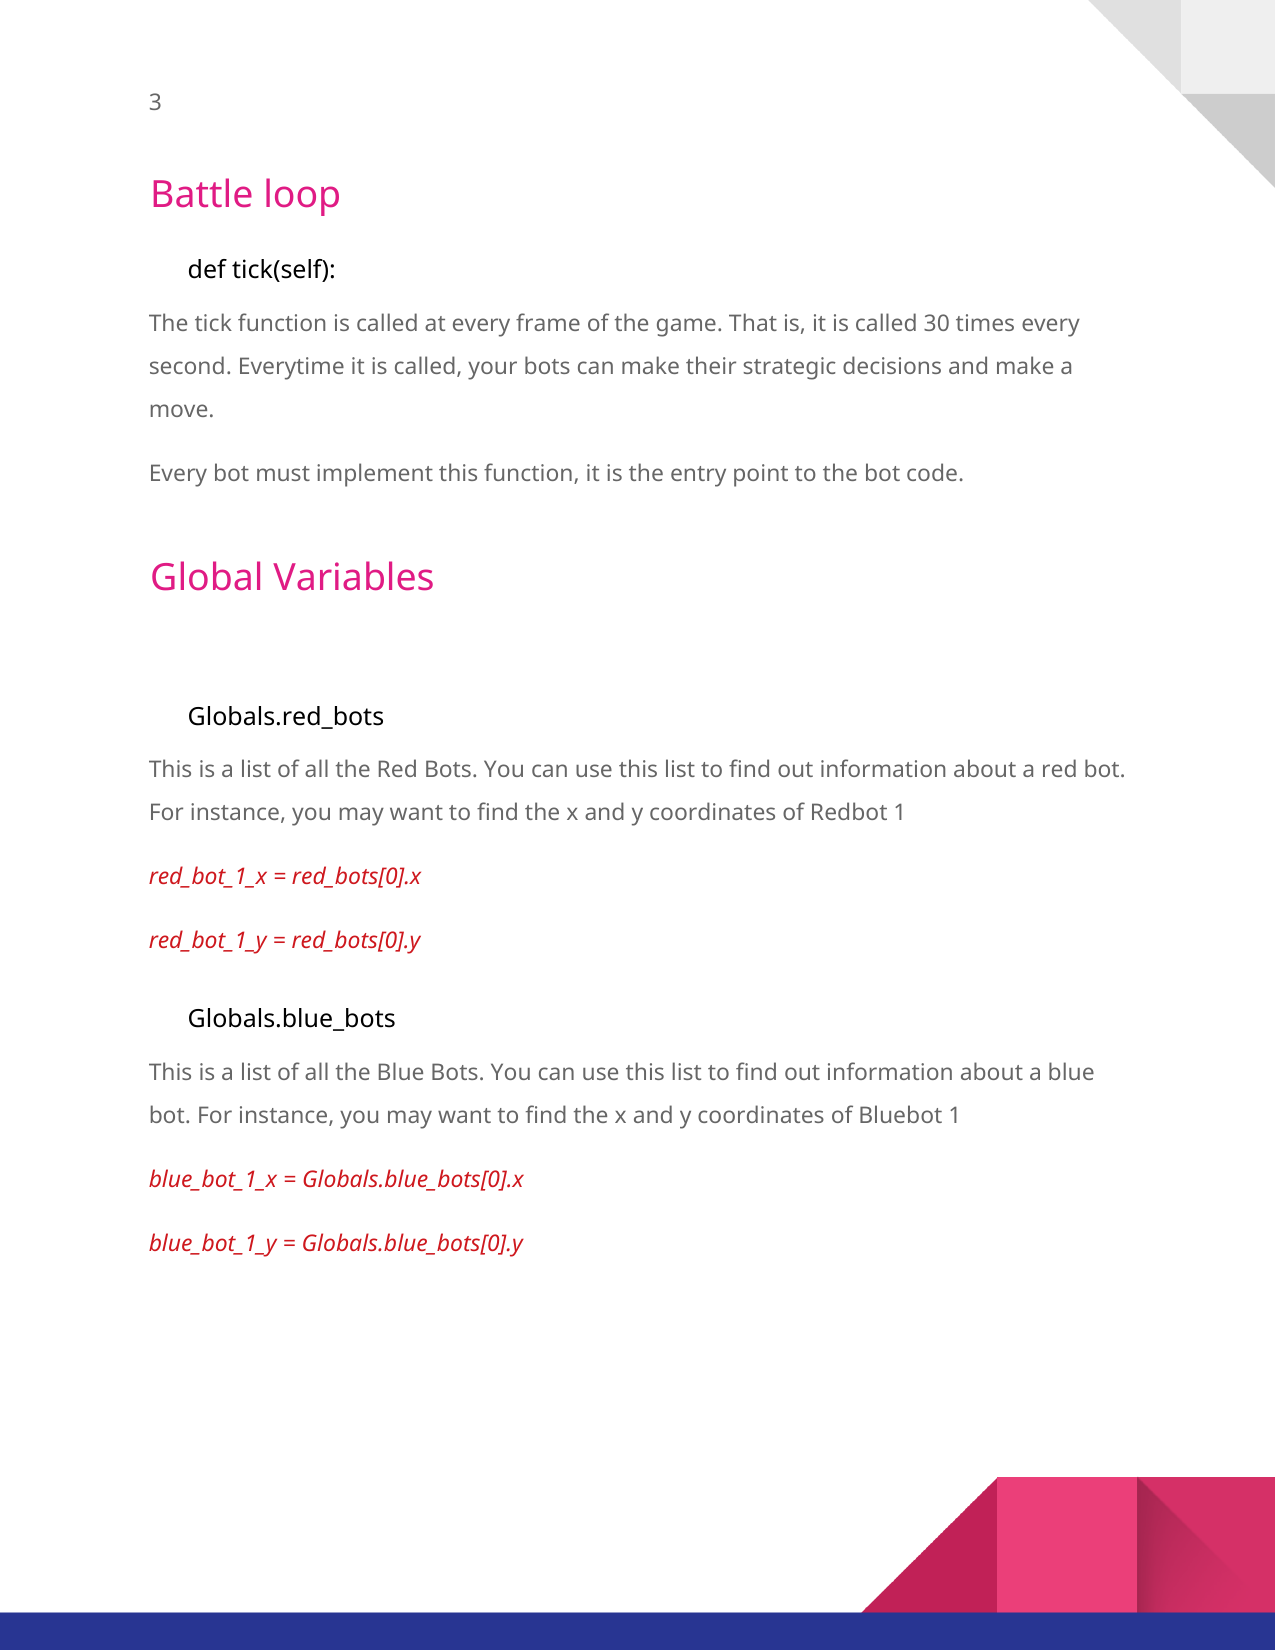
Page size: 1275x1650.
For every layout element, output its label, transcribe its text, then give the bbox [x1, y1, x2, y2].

text red_bot_1_x = red_bots[0].x [148, 860, 1137, 892]
text This is a list of all the Blue Bots. You can use this list to find out information about a blue bot. For instance, you may want to find the x and y coordinates of Bluebot 1 [148, 1056, 1137, 1130]
subtitle def tick(self): [187, 252, 1137, 286]
text blue_bot_1_x = Globals.blue_bots[0].x [148, 1163, 1137, 1194]
text Every bot must implement this function, it is the entry point to the bot code. [148, 457, 1137, 488]
subtitle Globals.red_bots [187, 698, 1137, 732]
text The tick function is called at every frame of the game. That is, it is called 30 times every second. Everytime it is called, your bots can make their strategic decisions and make a move. [148, 307, 1137, 424]
subtitle Battle loop [150, 167, 1137, 218]
subtitle Global Variables [150, 550, 1137, 601]
text red_bot_1_y = red_bots[0].y [148, 924, 1137, 956]
text blue_bot_1_y = Globals.blue_bots[0].y [148, 1227, 1137, 1258]
subtitle Globals.blue_bots [187, 1001, 1137, 1035]
text This is a list of all the Red Bots. You can use this list to find out information about a red bot. For instance, you may want to find the x and y coordinates of Redbot 1 [148, 753, 1137, 828]
